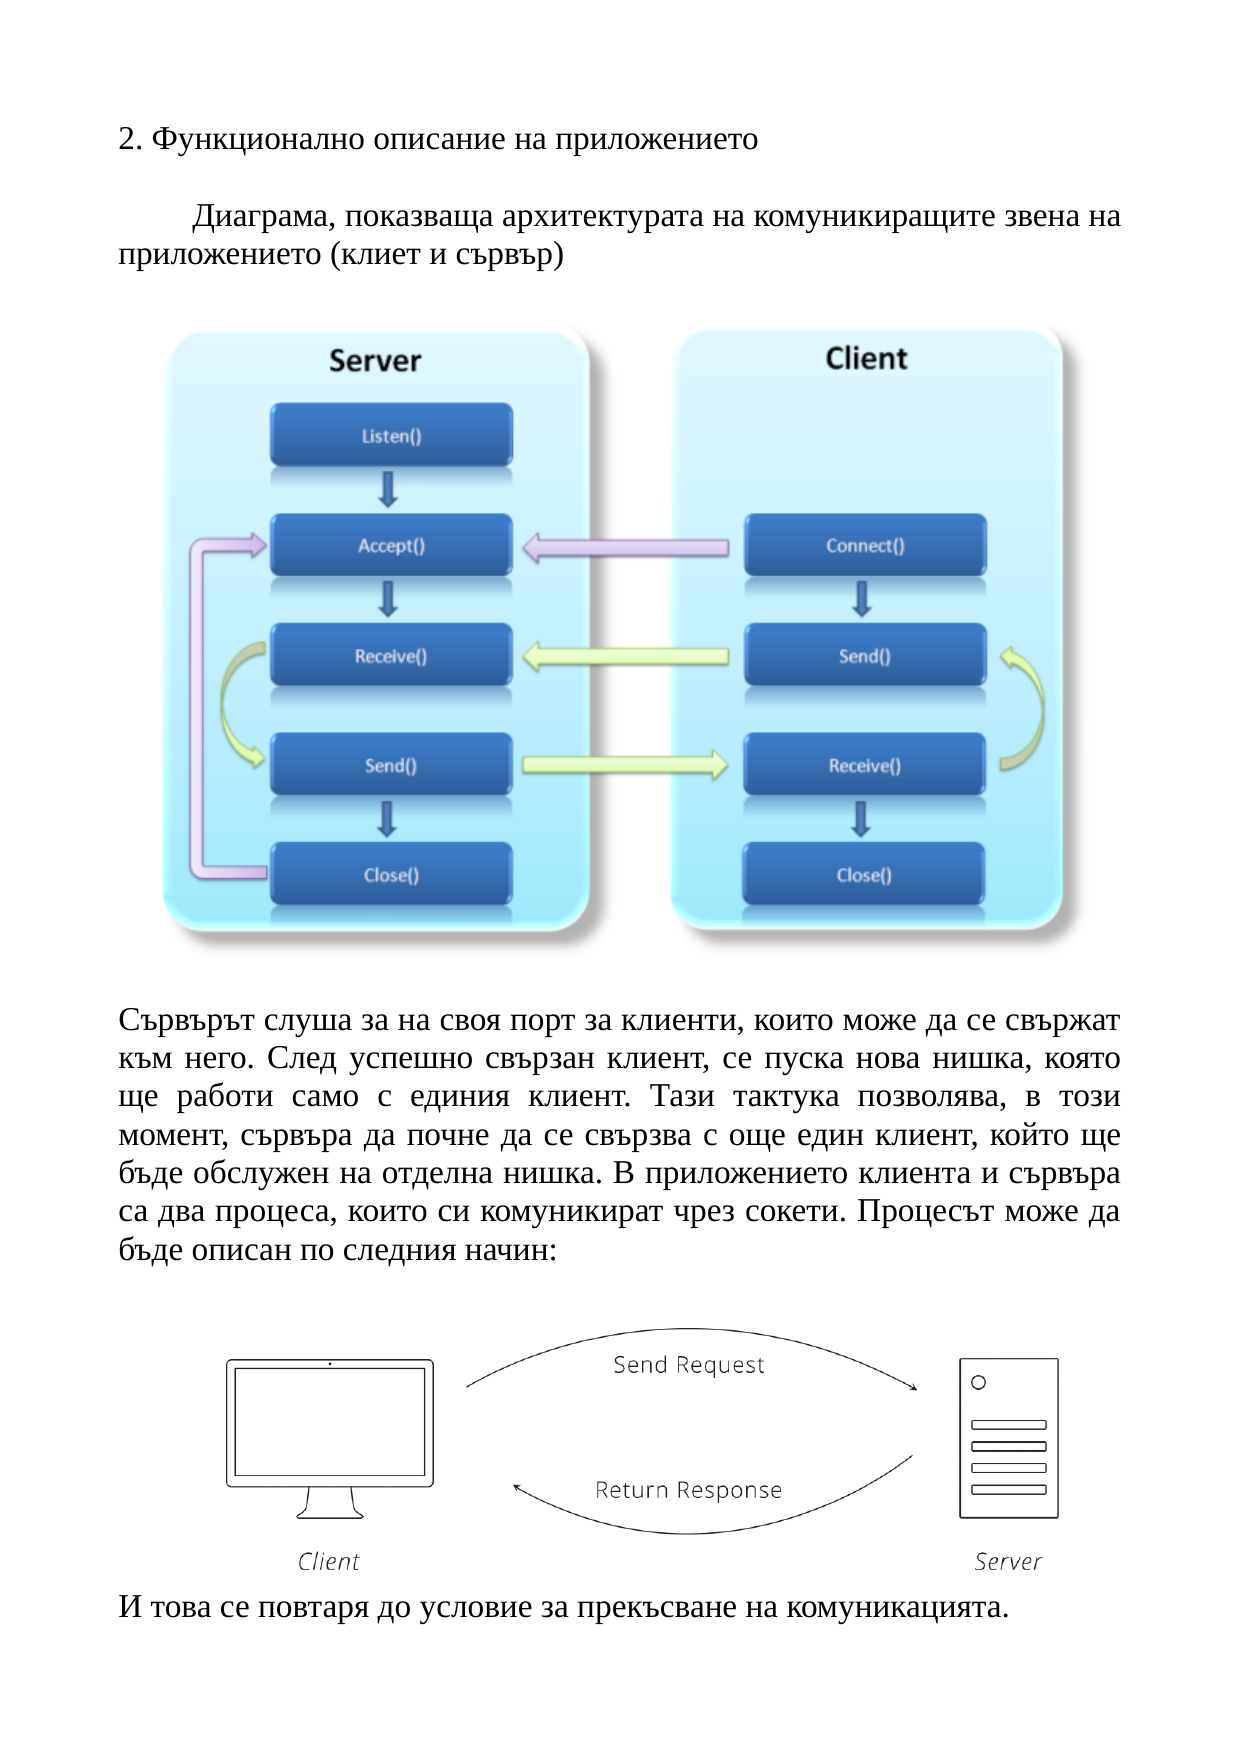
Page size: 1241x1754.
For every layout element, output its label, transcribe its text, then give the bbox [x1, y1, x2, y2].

picture [196, 1297, 1089, 1587]
text 2. Функционално описание на приложението [118, 118, 1122, 156]
picture [135, 304, 1105, 961]
text Диаграма, показваща архитектурата на комуникиращите звена на приложението (клиет и сървър) [118, 195, 1122, 271]
text И това се повтаря до условие за прекъсване на комуникацията. [118, 1267, 1122, 1625]
text Сървърът слуша за на своя порт за клиенти, които може да се свържат към него. След успешно свързан клиент, се пуска нова нишка, която ще работи само с единия клиент. Тази тактука позволява, в този момент, сървъра да почне да се свързва с още един клиент, който ще бъде обслужен на отделна нишка. В приложението клиента и сървъра са два процеса, които си комуникират чрез сокети. Процесът може да бъде описан по следния начин: [118, 999, 1122, 1267]
